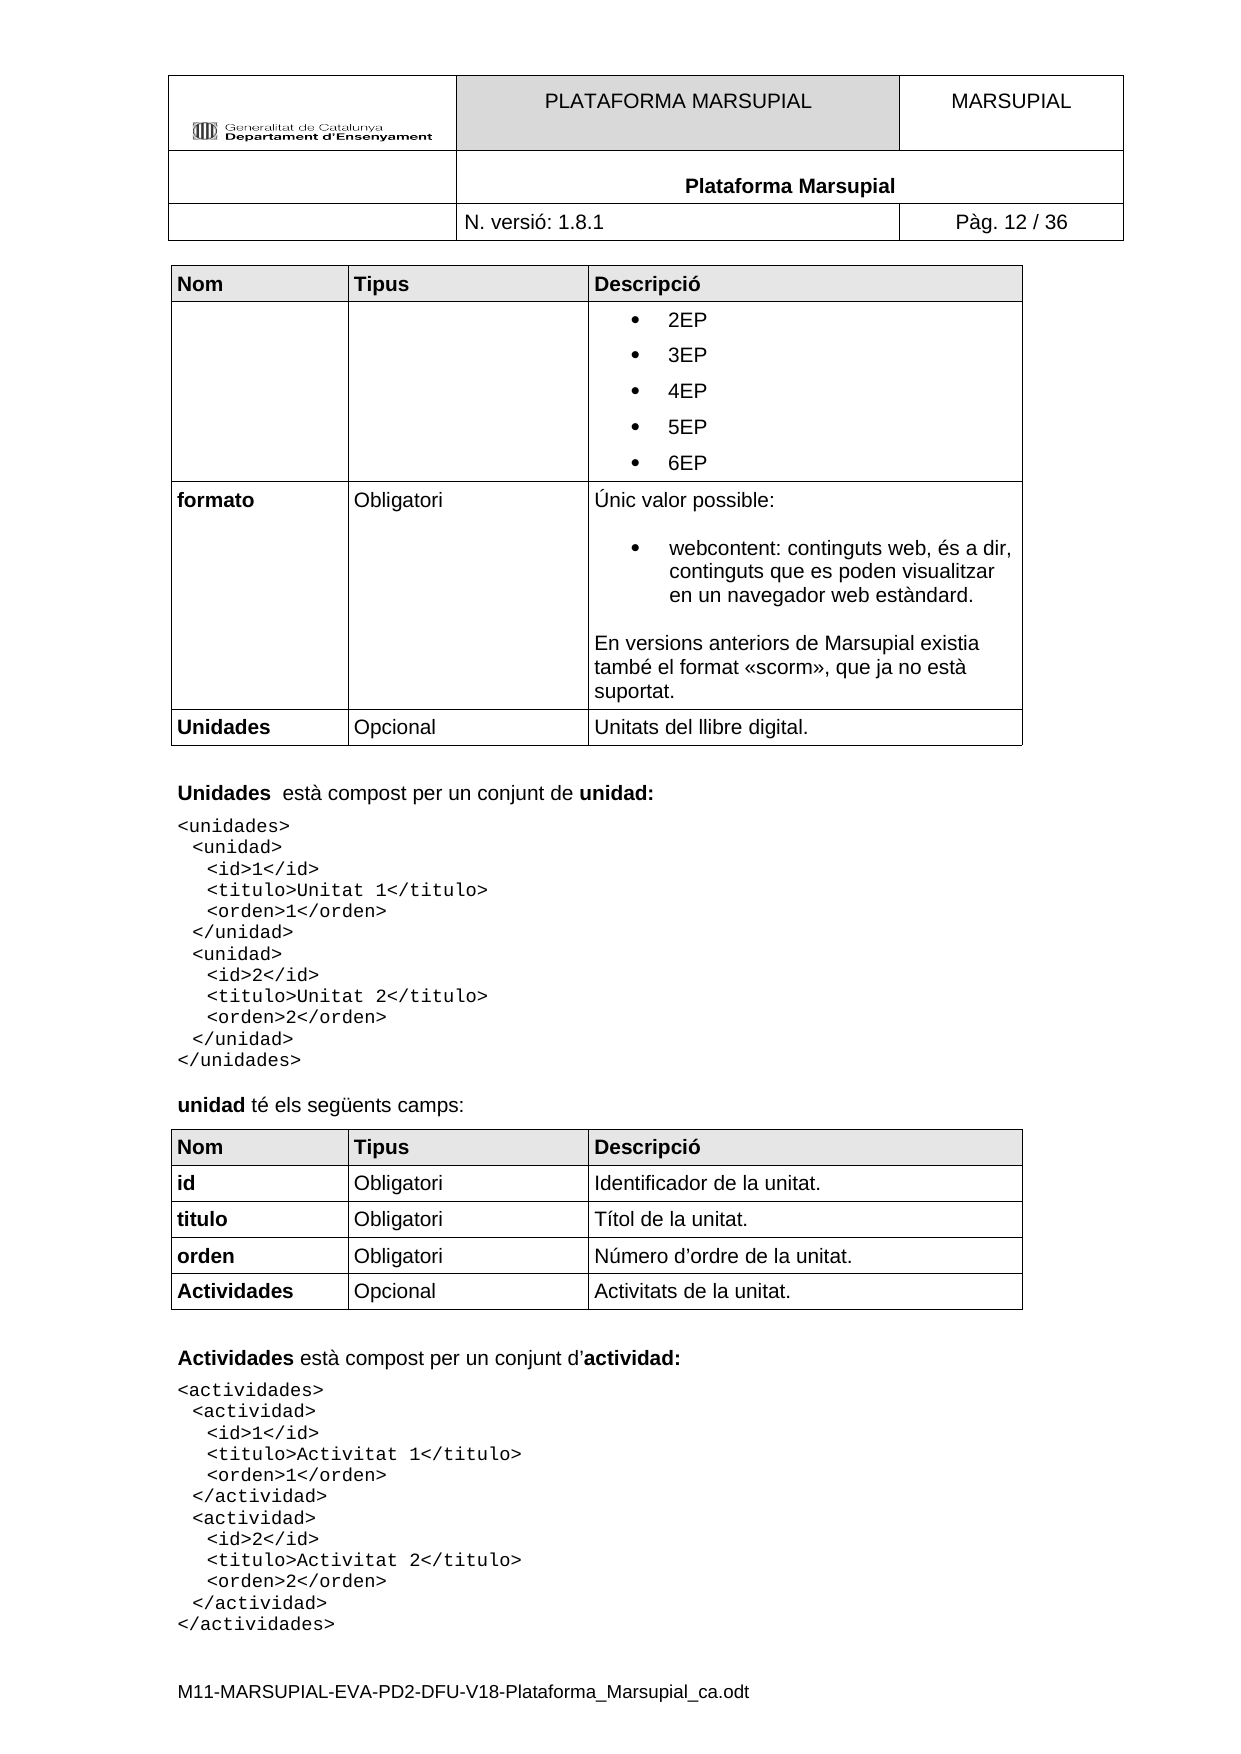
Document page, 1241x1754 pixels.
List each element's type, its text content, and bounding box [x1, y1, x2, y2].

text <titulo>Unitat 1</titulo> [177, 881, 1122, 902]
text <orden>1</orden> [177, 902, 1122, 923]
table_cell Opcional [349, 1274, 588, 1309]
table_cell Títol de la unitat. [589, 1202, 1022, 1237]
text </unidades> [177, 1051, 1122, 1072]
table_cell Unidades [172, 710, 348, 745]
table_header Tipus [349, 266, 588, 301]
text <actividades> [177, 1381, 1122, 1402]
table_cell Opcional [349, 710, 588, 745]
table_cell Identificador de la unitat. [589, 1166, 1022, 1201]
table_cell formato [172, 482, 348, 709]
table_cell Obligatori [349, 1238, 588, 1273]
text <titulo>Unitat 2</titulo> [177, 987, 1122, 1008]
table_cell Obligatori [349, 1202, 588, 1237]
text </unidad> [177, 1029, 1122, 1051]
text </actividad> [177, 1487, 1122, 1508]
table_cell [172, 302, 348, 481]
text <orden>2</orden> [177, 1572, 1122, 1593]
text </unidad> [177, 923, 1122, 944]
text <actividad> [177, 1402, 1122, 1423]
text unidad té els següents camps: [177, 1093, 1122, 1117]
table_header Nom [172, 1130, 348, 1165]
text <unidades> [177, 817, 1122, 838]
text <unidad> [177, 944, 1122, 966]
text <orden>1</orden> [177, 1466, 1122, 1487]
text <orden>2</orden> [177, 1008, 1122, 1029]
text </actividad> [177, 1593, 1122, 1615]
table_cell [349, 302, 588, 481]
table_cell Activitats de la unitat. [589, 1274, 1022, 1309]
table_header Descripció [589, 1130, 1022, 1165]
table_header Nom [172, 266, 348, 301]
text <id>1</id> [177, 1423, 1122, 1445]
text <titulo>Activitat 2</titulo> [177, 1551, 1122, 1572]
table_cell id [172, 1166, 348, 1201]
text <titulo>Activitat 1</titulo> [177, 1445, 1122, 1466]
text </actividades> [177, 1615, 1122, 1636]
table_cell Únic valor possible: webcontent: continguts web, és a dir, continguts que es poden visualitzar en un navegador web estàndard. En versions anteriors de Marsupial existia també el format «scorm», que ja no està suportat. [589, 482, 1022, 709]
text <unidad> [177, 838, 1122, 859]
table_cell Obligatori [349, 1166, 588, 1201]
table_cell Nivell educatiu. Hi ha uns valors predefinits però si cal es poden fer servir d’altres. Valors predefinits: 1ESO 2ESO 3ESO 4ESO 1EP 2EP 3EP 4EP 5EP 6EP [589, 302, 1022, 481]
table_header Descripció [589, 266, 1022, 301]
text Actividades està compost per un conjunt d’actividad: [177, 1345, 1122, 1369]
text <id>1</id> [177, 859, 1122, 881]
text <actividad> [177, 1508, 1122, 1530]
text <id>2</id> [177, 1530, 1122, 1551]
table_cell Actividades [172, 1274, 348, 1309]
text Unidades està compost per un conjunt de unidad: [177, 781, 1122, 805]
table_cell Número d’ordre de la unitat. [589, 1238, 1022, 1273]
text <id>2</id> [177, 966, 1122, 987]
table_cell Unitats del llibre digital. [589, 710, 1022, 745]
table_header Tipus [349, 1130, 588, 1165]
table_cell orden [172, 1238, 348, 1273]
table_cell Obligatori [349, 482, 588, 709]
table_cell titulo [172, 1202, 348, 1237]
